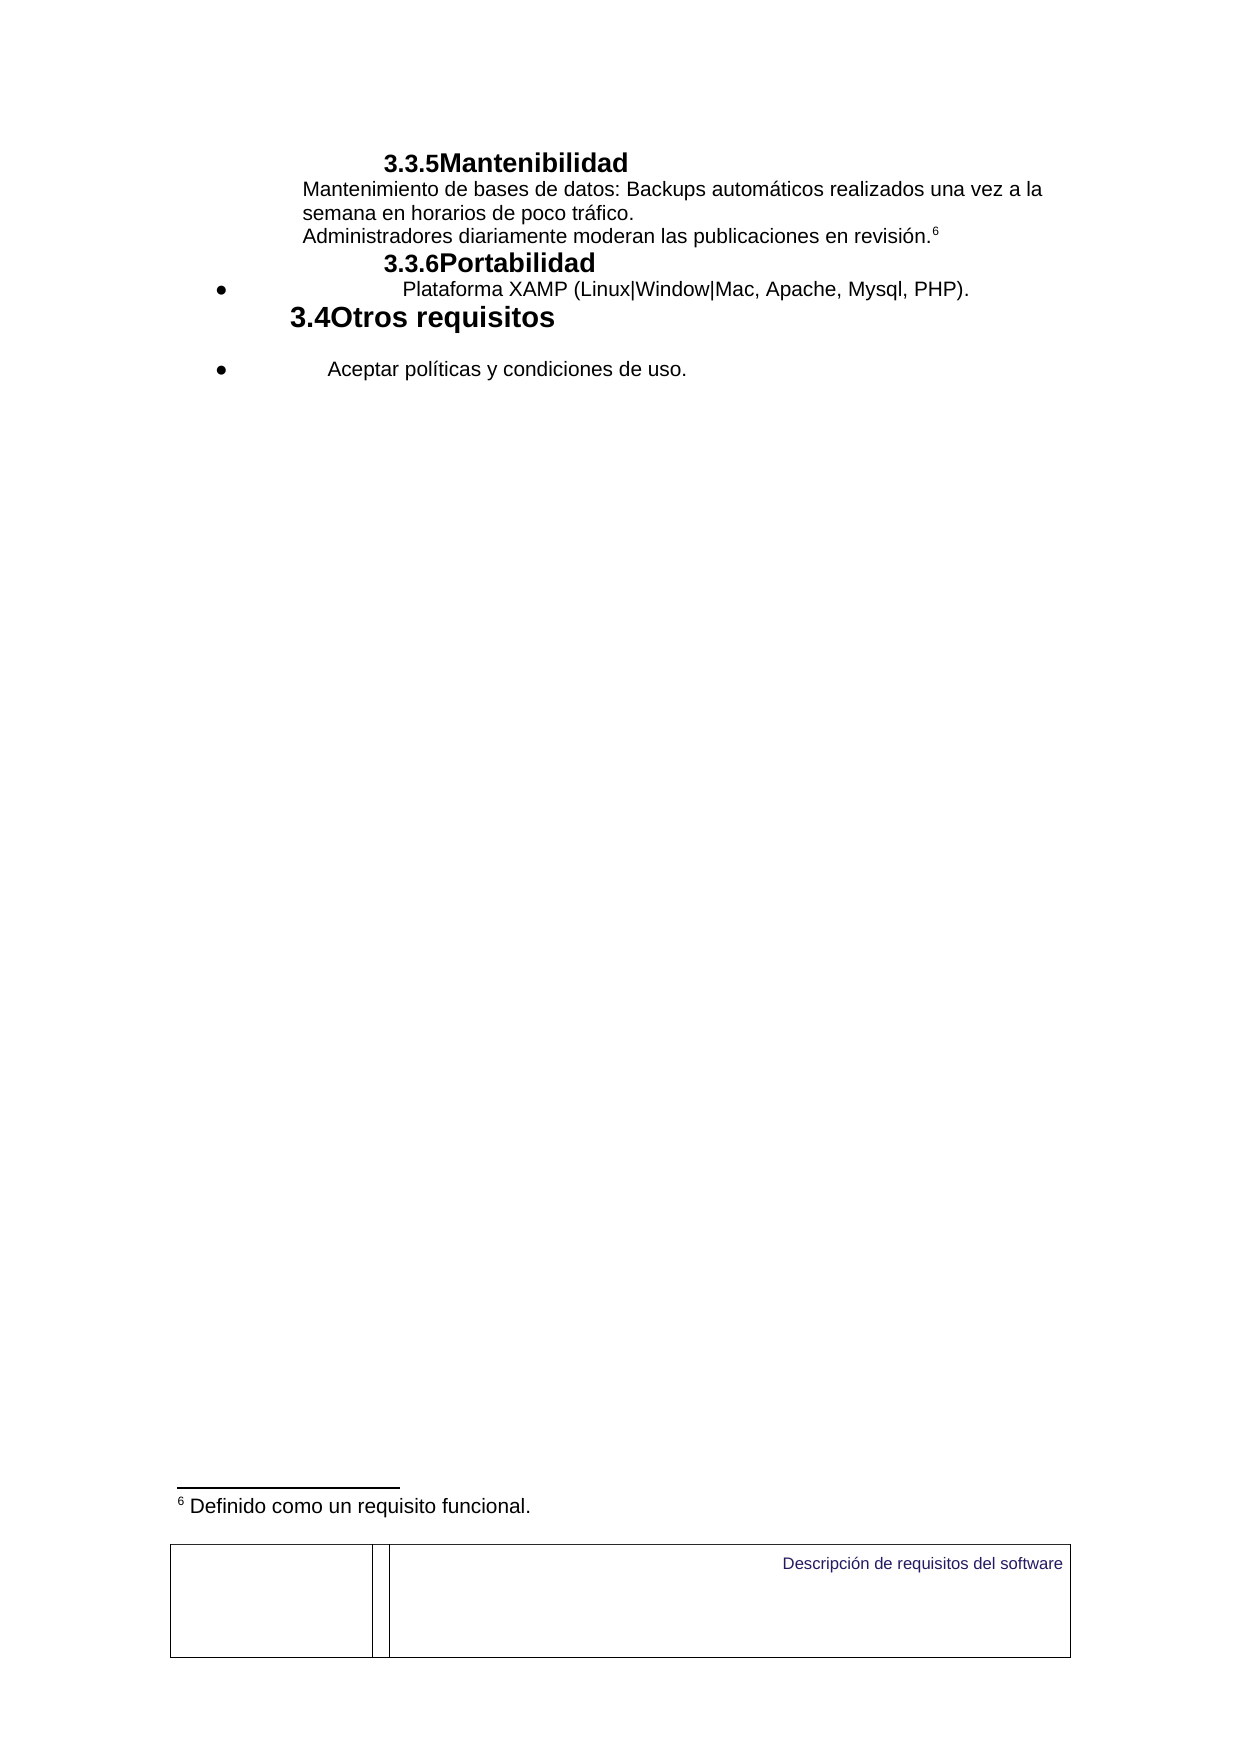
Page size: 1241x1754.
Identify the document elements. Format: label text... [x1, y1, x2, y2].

list Plataforma XAMP (Linux|Window|Mac, Apache, Mysql, PHP). [215, 278, 1063, 301]
text Administradores diariamente moderan las publicaciones en revisión. [302, 224, 1063, 248]
list Aceptar políticas y condiciones de uso. [215, 357, 1063, 380]
list Otros requisitos [290, 301, 1063, 334]
text Mantenimiento de bases de datos: Backups automáticos realizados una vez a la semana en horarios de poco tráfico. [302, 178, 1063, 224]
list Portabilidad [177, 248, 1063, 278]
list Mantenibilidad [177, 148, 1063, 178]
text Definido como un requisito funcional. [177, 1494, 1063, 1518]
